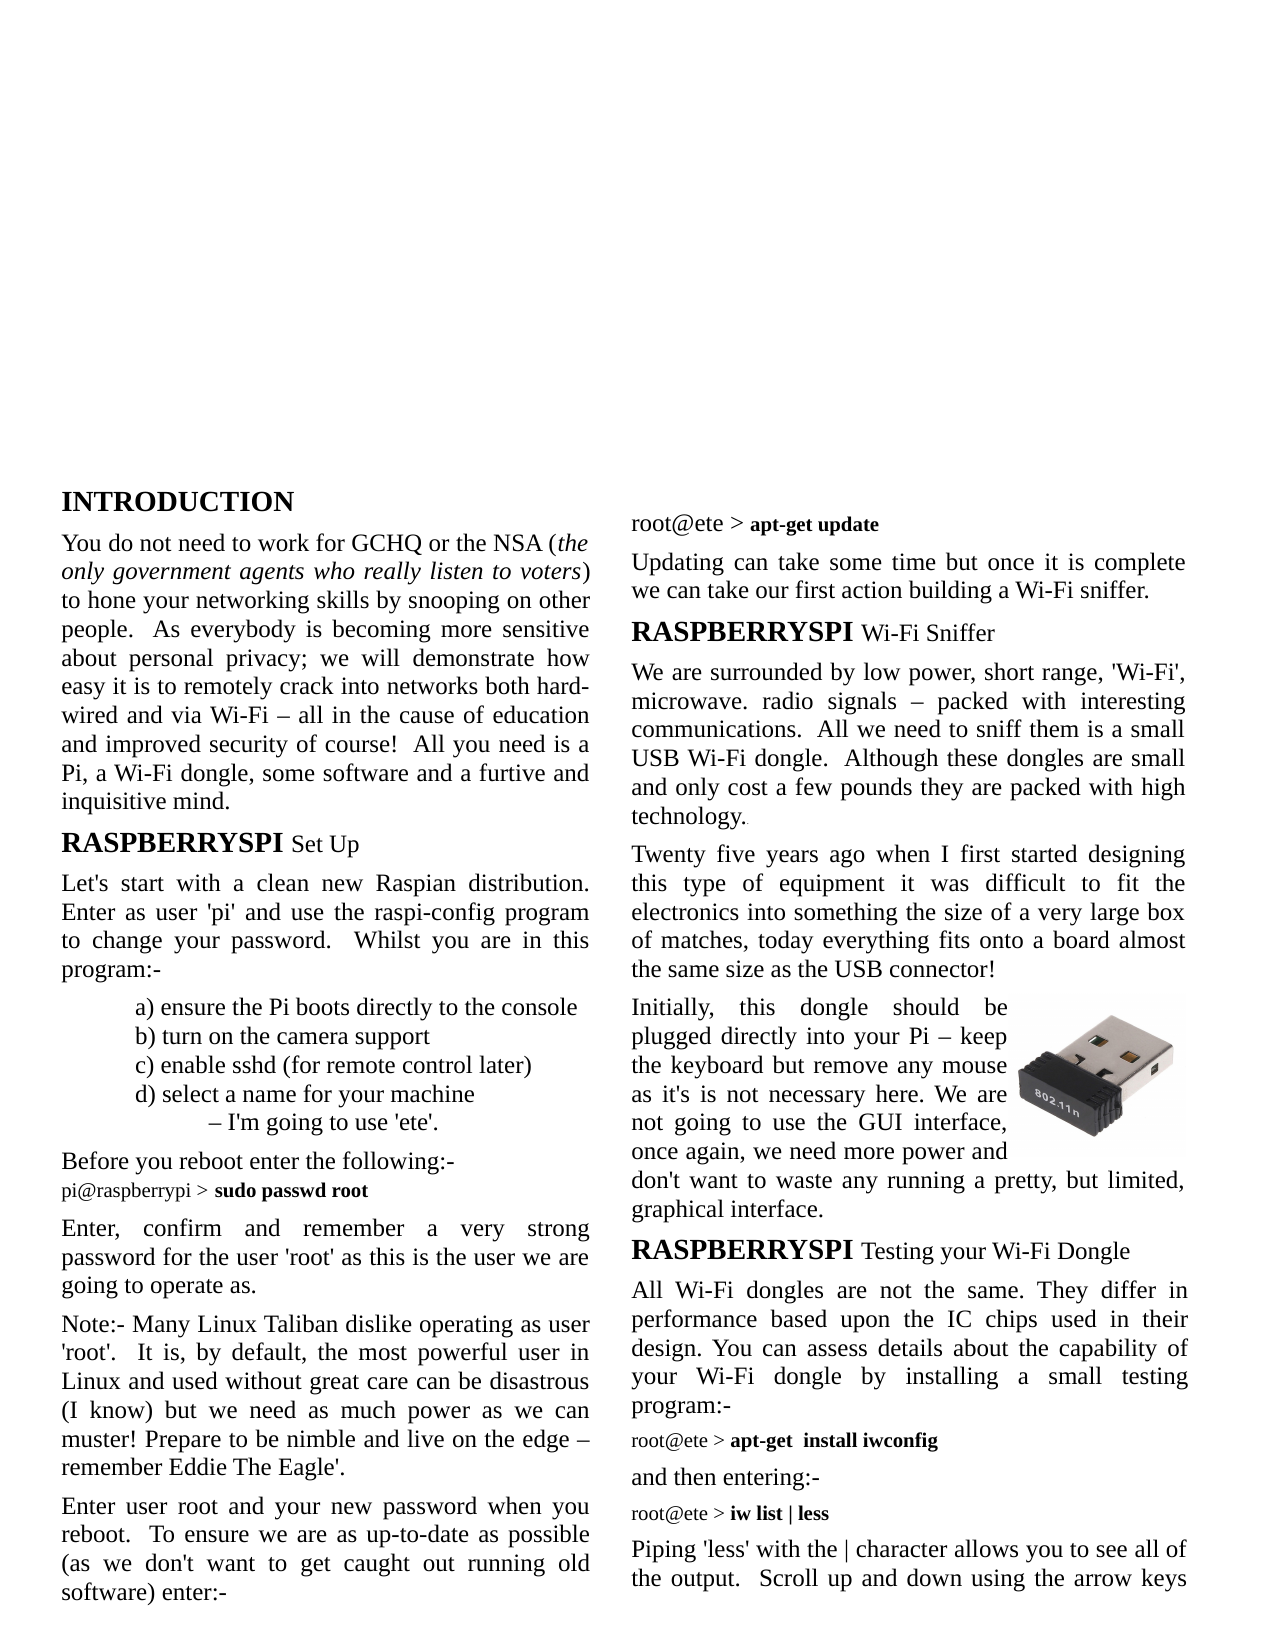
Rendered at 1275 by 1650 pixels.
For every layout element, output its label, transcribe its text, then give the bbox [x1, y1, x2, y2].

text d) select a name for your machine [61, 1079, 590, 1107]
text a) ensure the Pi boots directly to the console [61, 992, 590, 1021]
text INTRODUCTION [61, 484, 590, 518]
text c) enable sshd (for remote control later) [61, 1050, 590, 1079]
text Initially, this dongle should be plugged directly into your Pi – keep the keyboard but remove any mouse as it's is not necessary here. We are not going to use the GUI interface, once again, we need more power and don't want to waste any running a pretty, but limited, graphical interface. [631, 983, 1186, 1222]
text pi@raspberrypi > sudo passwd root [61, 1174, 590, 1203]
text You do not need to work for GCHQ or the NSA (the only government agents who really listen to voters) to hone your networking skills by snooping on other people. As everybody is becoming more sensitive about personal privacy; we will demonstrate how easy it is to remotely crack into networks both hard-wired and via Wi-Fi – all in the cause of education and improved security of course! All you need is a Pi, a Wi-Fi dongle, some software and a furtive and inquisitive mind. [61, 528, 590, 815]
text All Wi-Fi dongles are not the same. They differ in performance based upon the IC chips used in their design. You can assess details about the capability of your Wi-Fi dongle by installing a small testing program:- [631, 1275, 1189, 1419]
text Before you reboot enter the following:- [61, 1146, 590, 1174]
text Piping 'less' with the | character allows you to see all of the output. Scroll up and down using the arrow keys [631, 1534, 1187, 1592]
text We are surrounded by low power, short range, 'Wi-Fi', microwave. radio signals – packed with interesting communications. All we need to sniff them is a small USB Wi-Fi dongle. Although these dongles are small and only cost a few pounds they are packed with high technology.. [631, 657, 1186, 829]
picture [1007, 993, 1186, 1157]
text Updating can take some time but once it is complete we can take our first action building a Wi-Fi sniffer. [631, 547, 1186, 604]
text Enter user root and your new password when you reboot. To ensure we are as up-to-date as possible (as we don't want to get caught out running old software) enter:- [61, 1481, 590, 1606]
text root@ete > apt-get install iwconfig [631, 1419, 1186, 1452]
text b) turn on the camera support [61, 1021, 590, 1050]
text and then entering:- [631, 1462, 1242, 1491]
text RASPBERRYSPI Wi-Fi Sniffer [631, 614, 1186, 647]
text – I'm going to use 'ete'. [61, 1107, 590, 1136]
text Enter, confirm and remember a very strong password for the user 'root' as this is the user we are going to operate as. [61, 1213, 590, 1299]
text root@ete > iw list | less [631, 1491, 1186, 1524]
text root@ete > apt-get update [631, 508, 1186, 537]
text RASPBERRYSPI Set Up [61, 825, 590, 858]
text Let's start with a clean new Raspian distribution. Enter as user 'pi' and use the raspi-config program to change your password. Whilst you are in this program:- [61, 868, 590, 983]
text Note:- Many Linux Taliban dislike operating as user 'root'. It is, by default, the most powerful user in Linux and used without great care can be disastrous (I know) but we need as much power as we can muster! Prepare to be nimble and live on the edge – remember Eddie The Eagle'. [61, 1299, 590, 1481]
text Twenty five years ago when I first started designing this type of equipment it was difficult to fit the electronics into something the size of a very large box of matches, today everything fits onto a board almost the same size as the USB connector! [631, 839, 1186, 983]
text RASPBERRYSPI Testing your Wi-Fi Dongle [631, 1232, 1186, 1266]
